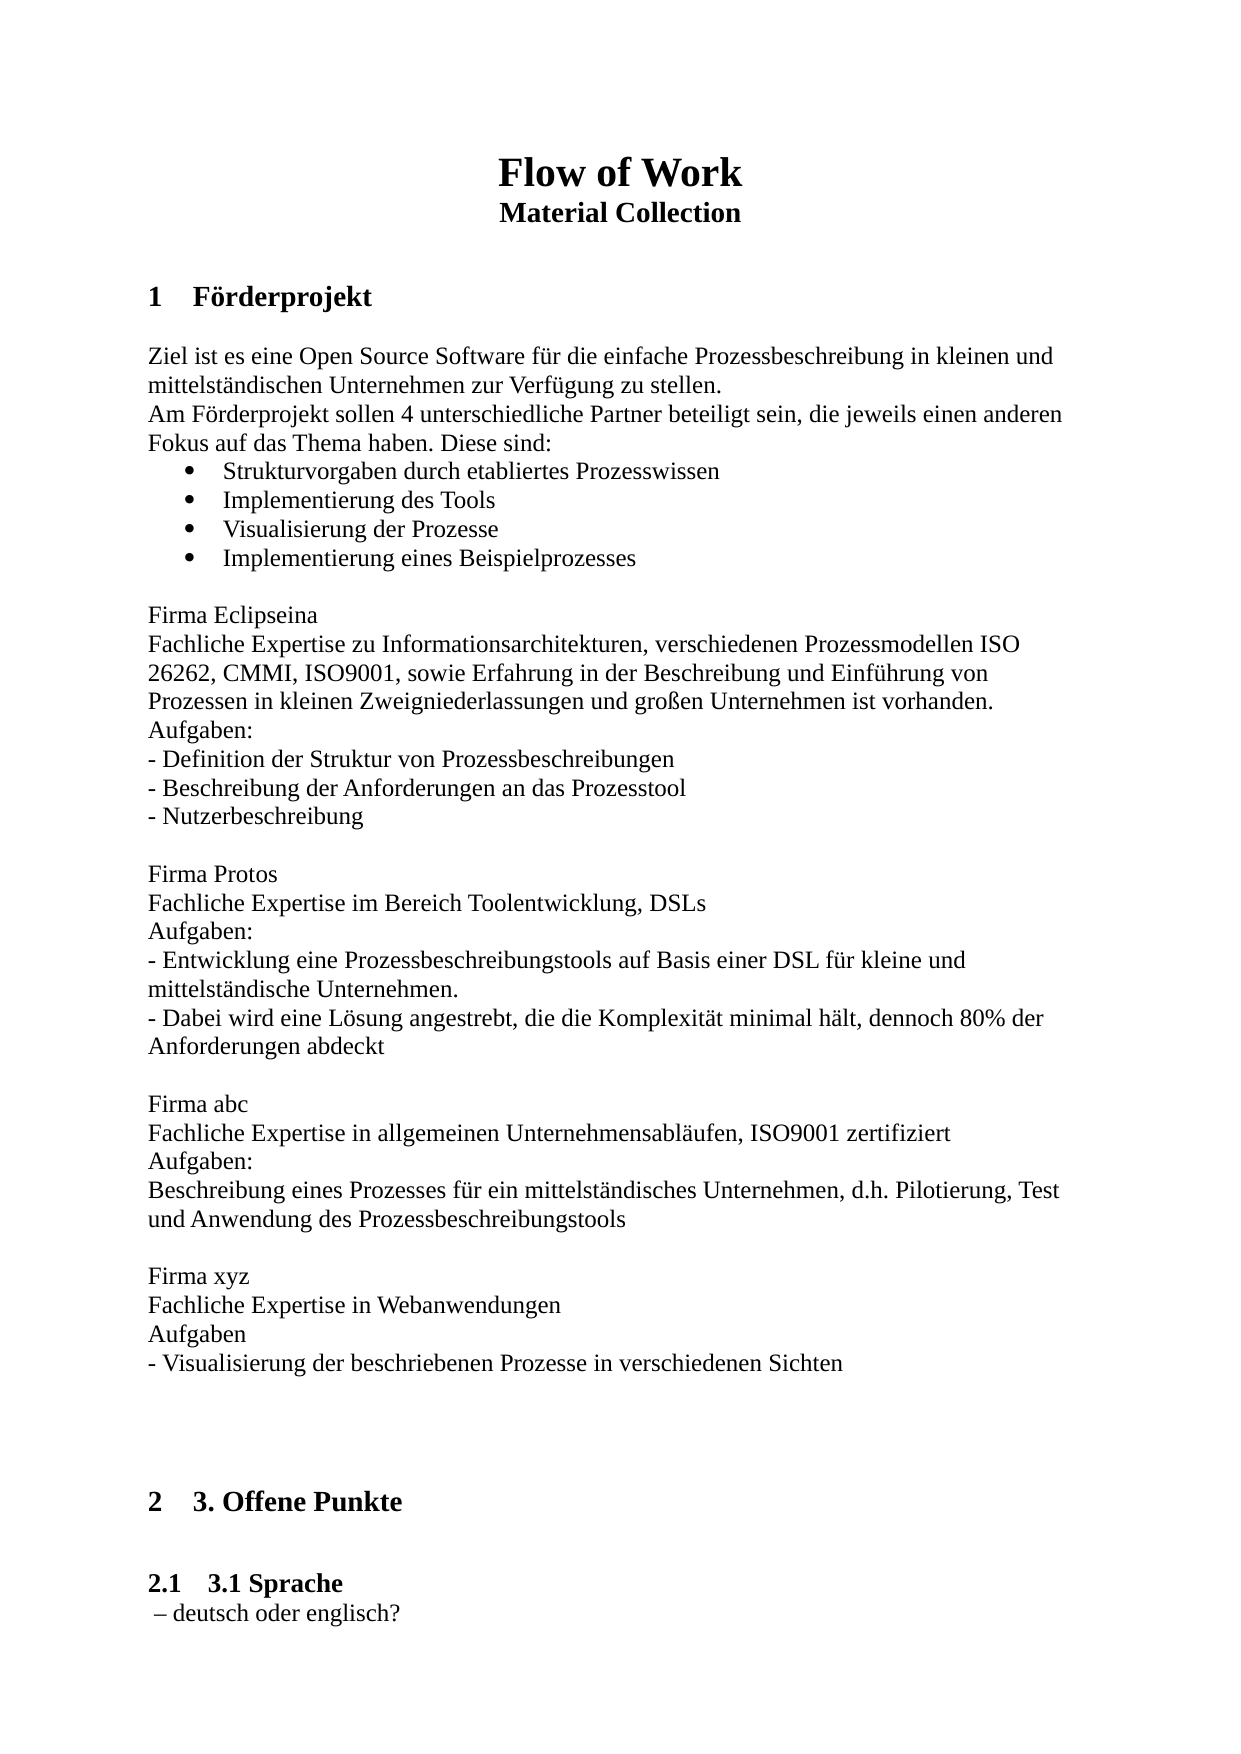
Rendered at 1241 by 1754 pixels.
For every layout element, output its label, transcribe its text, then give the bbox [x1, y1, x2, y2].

text Aufgaben: [148, 916, 1093, 945]
text Flow of Work [148, 148, 1093, 196]
text Am Förderprojekt sollen 4 unterschiedliche Partner beteiligt sein, die jeweils einen anderen Fokus auf das Thema haben. Diese sind: [148, 399, 1093, 456]
text Beschreibung eines Prozesses für ein mittelständisches Unternehmen, d.h. Pilotierung, Test und Anwendung des Prozessbeschreibungstools [148, 1175, 1093, 1233]
text - Definition der Struktur von Prozessbeschreibungen [148, 744, 1093, 773]
text Fachliche Expertise in allgemeinen Unternehmensabläufen, ISO9001 zertifiziert [148, 1118, 1093, 1146]
text Fachliche Expertise in Webanwendungen [148, 1290, 1093, 1319]
text - Nutzerbeschreibung [148, 801, 1093, 830]
list Implementierung des Tools [185, 485, 1093, 514]
text Aufgaben: [148, 1146, 1093, 1175]
list Visualisierung der Prozesse [185, 514, 1093, 543]
subtitle Förderprojekt [148, 279, 1093, 313]
text Material Collection [148, 196, 1093, 229]
text Fachliche Expertise im Bereich Toolentwicklung, DSLs [148, 888, 1093, 916]
text Aufgaben [148, 1319, 1093, 1348]
text Firma Eclipseina [148, 600, 1093, 629]
text Firma Protos [148, 859, 1093, 888]
text Fachliche Expertise zu Informationsarchitekturen, verschiedenen Prozessmodellen ISO 26262, CMMI, ISO9001, sowie Erfahrung in der Beschreibung und Einführung von Prozessen in kleinen Zweigniederlassungen und großen Unternehmen ist vorhanden. [148, 629, 1093, 715]
text - Entwicklung eine Prozessbeschreibungstools auf Basis einer DSL für kleine und mittelständische Unternehmen. [148, 945, 1093, 1003]
list Strukturvorgaben durch etabliertes Prozesswissen [185, 456, 1093, 485]
text Ziel ist es eine Open Source Software für die einfache Prozessbeschreibung in kleinen und mittelständischen Unternehmen zur Verfügung zu stellen. [148, 341, 1093, 399]
text - Dabei wird eine Lösung angestrebt, die die Komplexität minimal hält, dennoch 80% der Anforderungen abdeckt [148, 1003, 1093, 1060]
text Aufgaben: [148, 715, 1093, 744]
subtitle 3. Offene Punkte [148, 1484, 1093, 1517]
list Implementierung eines Beispielprozesses [185, 543, 1093, 571]
text - Visualisierung der beschriebenen Prozesse in verschiedenen Sichten [148, 1348, 1093, 1376]
text – deutsch oder englisch? [148, 1598, 1093, 1627]
text Firma abc [148, 1089, 1093, 1118]
subtitle 3.1 Sprache [148, 1567, 1093, 1598]
text Firma xyz [148, 1261, 1093, 1290]
text - Beschreibung der Anforderungen an das Prozesstool [148, 773, 1093, 801]
